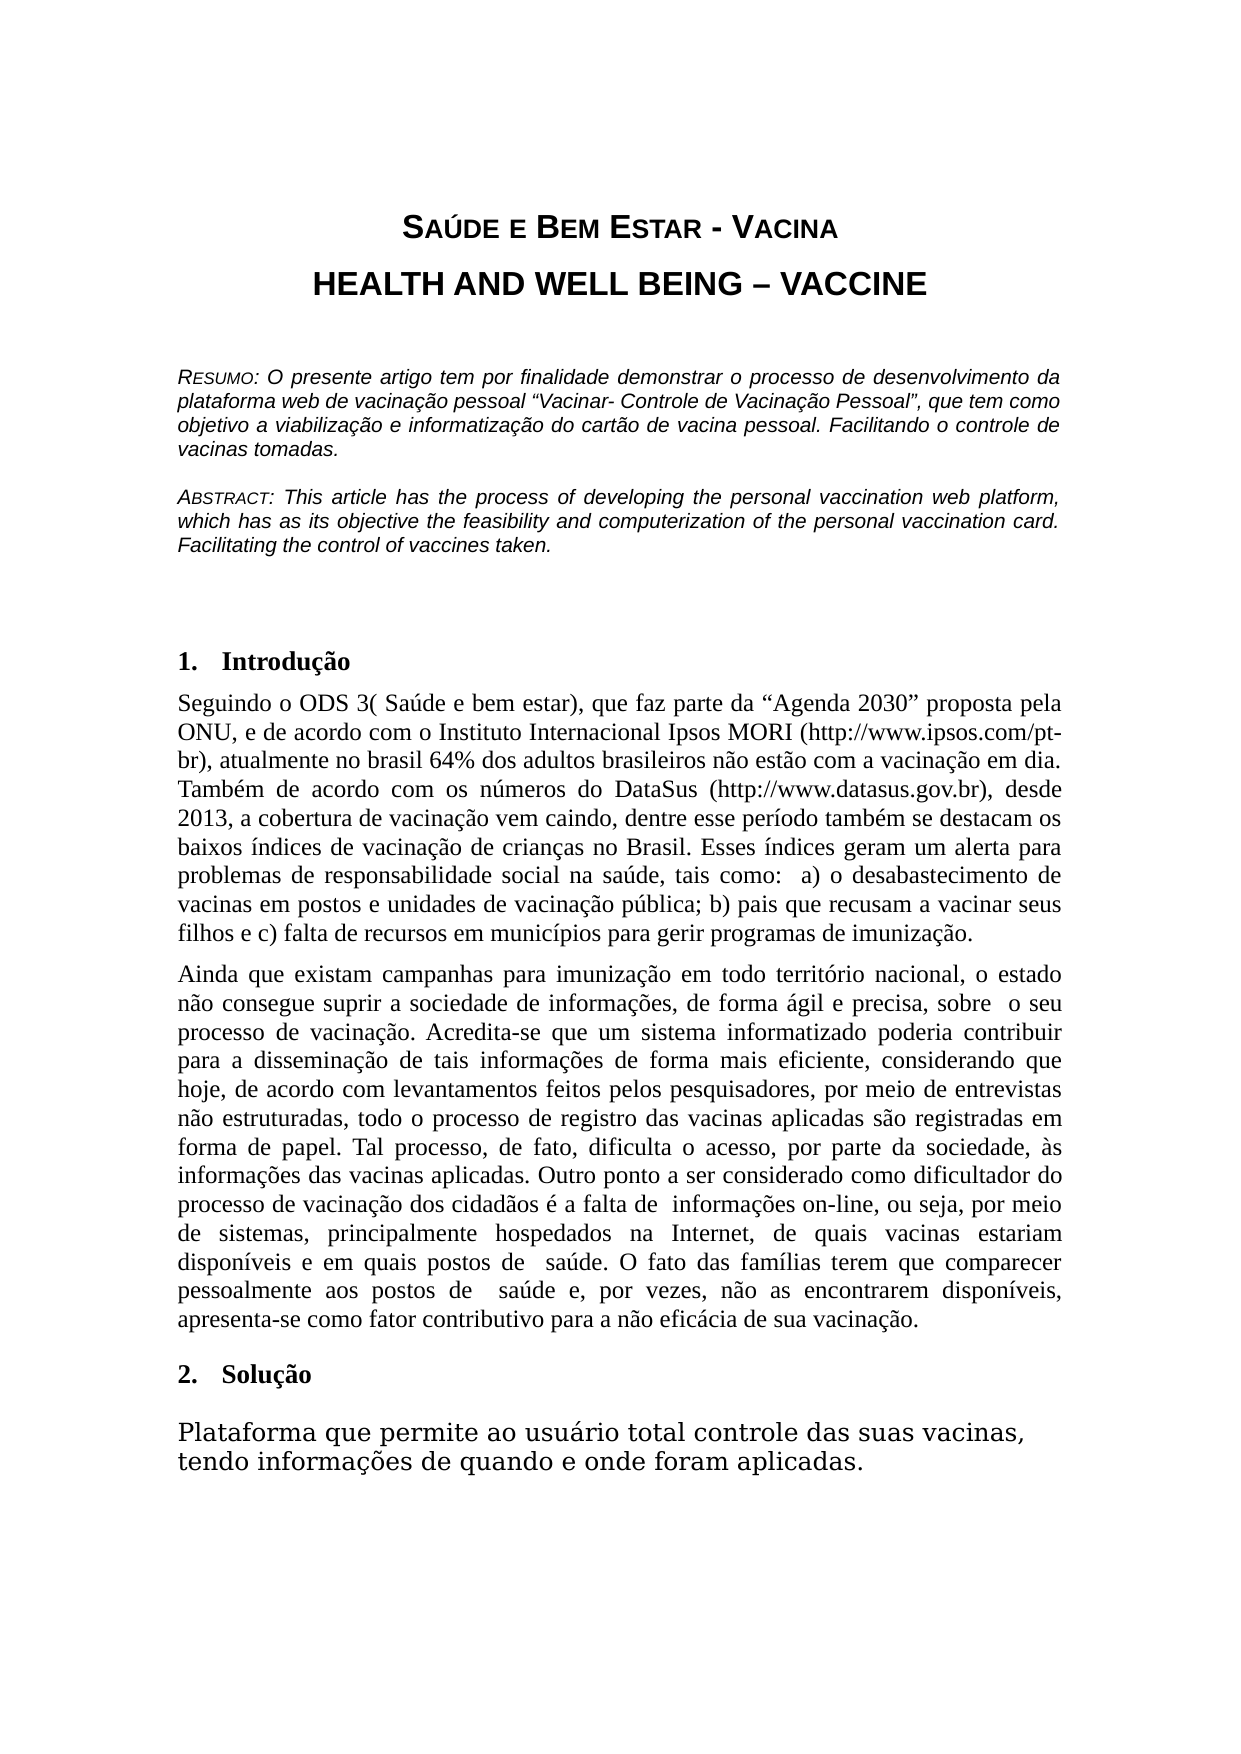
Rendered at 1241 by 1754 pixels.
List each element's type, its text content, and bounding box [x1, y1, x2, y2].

text Plataforma que permite ao usuário total controle das suas vacinas, tendo informações de quando e onde foram aplicadas. [177, 1418, 1063, 1476]
text Resumo: O presente artigo tem por finalidade demonstrar o processo de desenvolvimento da plataforma web de vacinação pessoal “Vacinar- Controle de Vacinação Pessoal”, que tem como objetivo a viabilização e informatização do cartão de vacina pessoal. Facilitando o controle de vacinas tomadas. [177, 365, 1063, 461]
title Introdução [177, 644, 1063, 676]
text Abstract: This article has the process of developing the personal vaccination web platform, which has as its objective the feasibility and computerization of the personal vaccination card. Facilitating the control of vaccines taken. [177, 485, 1063, 557]
text Saúde e Bem Estar - Vacina [177, 207, 1063, 245]
title Solução [177, 1358, 1063, 1389]
text Seguindo o ODS 3( Saúde e bem estar), que faz parte da “Agenda 2030” proposta pela ONU, e de acordo com o Instituto Internacional Ipsos MORI (http://www.ipsos.com/pt-br), atualmente no brasil 64% dos adultos brasileiros não estão com a vacinação em dia. Também de acordo com os números do DataSus (http://www.datasus.gov.br), desde 2013, a cobertura de vacinação vem caindo, dentre esse período também se destacam os baixos índices de vacinação de crianças no Brasil. Esses índices geram um alerta para problemas de responsabilidade social na saúde, tais como: a) o desabastecimento de vacinas em postos e unidades de vacinação pública; b) pais que recusam a vacinar seus filhos e c) falta de recursos em municípios para gerir programas de imunização. [177, 688, 1063, 947]
text HEALTH AND WELL BEING – VACCINE [177, 264, 1063, 303]
text Ainda que existam campanhas para imunização em todo território nacional, o estado não consegue suprir a sociedade de informações, de forma ágil e precisa, sobre o seu processo de vacinação. Acredita-se que um sistema informatizado poderia contribuir para a disseminação de tais informações de forma mais eficiente, considerando que hoje, de acordo com levantamentos feitos pelos pesquisadores, por meio de entrevistas não estruturadas, todo o processo de registro das vacinas aplicadas são registradas em forma de papel. Tal processo, de fato, dificulta o acesso, por parte da sociedade, às informações das vacinas aplicadas. Outro ponto a ser considerado como dificultador do processo de vacinação dos cidadãos é a falta de informações on-line, ou seja, por meio de sistemas, principalmente hospedados na Internet, de quais vacinas estariam disponíveis e em quais postos de saúde. O fato das famílias terem que comparecer pessoalmente aos postos de saúde e, por vezes, não as encontrarem disponíveis, apresenta-se como fator contributivo para a não eficácia de sua vacinação. [177, 959, 1063, 1333]
